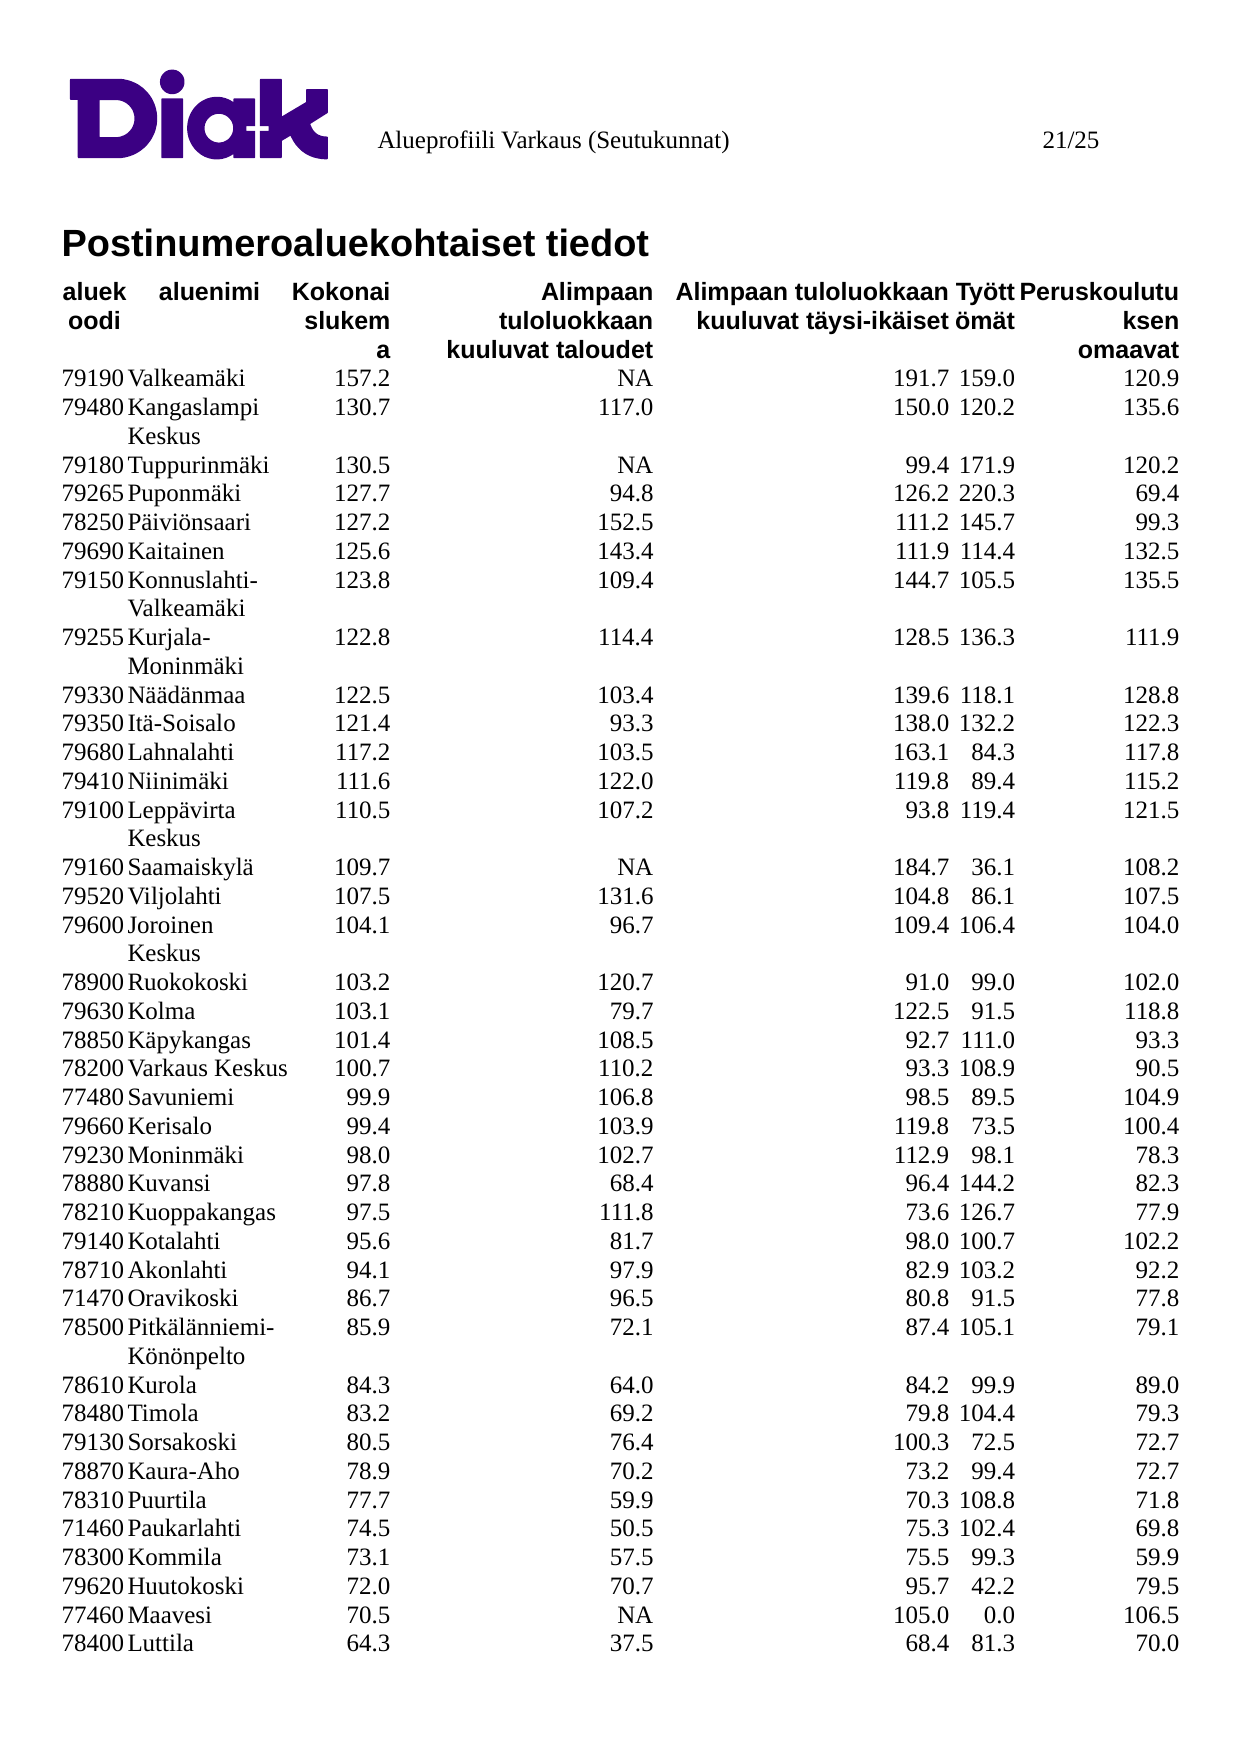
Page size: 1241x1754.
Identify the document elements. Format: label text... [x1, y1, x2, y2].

table_cell 99.9 [949, 1370, 1015, 1398]
table_cell 78880 [61, 1169, 127, 1197]
table_cell Savuniemi [127, 1082, 291, 1111]
table_cell 97.5 [291, 1197, 390, 1226]
table_cell 85.9 [291, 1312, 390, 1370]
table_cell 118.8 [1015, 996, 1179, 1025]
table_cell 119.8 [653, 1111, 949, 1140]
table_cell 70.5 [291, 1600, 390, 1628]
table_cell 163.1 [653, 737, 949, 766]
table_cell 98.0 [291, 1140, 390, 1168]
table_cell 79140 [61, 1226, 127, 1255]
table_cell 91.5 [949, 1284, 1015, 1312]
table_cell Luttila [127, 1629, 291, 1657]
table_cell 109.4 [390, 565, 653, 622]
table_cell 109.7 [291, 852, 390, 881]
table_cell 99.3 [1015, 507, 1179, 536]
table_cell 105.5 [949, 565, 1015, 622]
table_cell 122.8 [291, 622, 390, 680]
table_cell 100.3 [653, 1427, 949, 1456]
table_cell 117.8 [1015, 737, 1179, 766]
table_cell 79.3 [1015, 1399, 1179, 1427]
table_cell 94.8 [390, 479, 653, 507]
table_cell 103.9 [390, 1111, 653, 1140]
table_cell 79690 [61, 536, 127, 565]
table_cell 102.2 [1015, 1226, 1179, 1255]
table_cell 70.2 [390, 1456, 653, 1485]
table_cell 114.4 [390, 622, 653, 680]
table_cell 107.2 [390, 795, 653, 852]
table_cell 84.3 [291, 1370, 390, 1398]
table_cell 78400 [61, 1629, 127, 1657]
table_cell 97.9 [390, 1255, 653, 1283]
table_cell 103.2 [291, 967, 390, 996]
table_cell 72.7 [1015, 1456, 1179, 1485]
table_cell Kolma [127, 996, 291, 1025]
table_cell 64.3 [291, 1629, 390, 1657]
table_cell 112.9 [653, 1140, 949, 1168]
table_cell 79350 [61, 709, 127, 737]
table_cell Valkeamäki [127, 364, 291, 392]
table_cell 105.1 [949, 1312, 1015, 1370]
table_cell 81.3 [949, 1629, 1015, 1657]
table_cell 59.9 [1015, 1542, 1179, 1571]
table_cell Kuvansi [127, 1169, 291, 1197]
table_cell 79410 [61, 766, 127, 795]
table_cell Kuoppakangas [127, 1197, 291, 1226]
table_cell 78500 [61, 1312, 127, 1370]
table_cell 69.8 [1015, 1514, 1179, 1542]
table_cell 120.2 [1015, 450, 1179, 478]
table_cell 79255 [61, 622, 127, 680]
table_cell 130.5 [291, 450, 390, 478]
table_cell 107.5 [291, 881, 390, 910]
table_cell 95.7 [653, 1571, 949, 1600]
table_cell 84.3 [949, 737, 1015, 766]
table_header Kokonaislukema [291, 277, 390, 363]
table_cell 121.5 [1015, 795, 1179, 852]
table_cell 128.8 [1015, 680, 1179, 708]
table_cell 145.7 [949, 507, 1015, 536]
table_cell 104.8 [653, 881, 949, 910]
table_cell Viljolahti [127, 881, 291, 910]
table_cell 77460 [61, 1600, 127, 1628]
table_cell 98.0 [653, 1226, 949, 1255]
table_cell 69.4 [1015, 479, 1179, 507]
table_cell 139.6 [653, 680, 949, 708]
table_cell 127.2 [291, 507, 390, 536]
table_cell 171.9 [949, 450, 1015, 478]
table_cell 108.8 [949, 1485, 1015, 1513]
table_cell 108.9 [949, 1054, 1015, 1082]
table_cell 96.7 [390, 910, 653, 967]
table_cell 70.3 [653, 1485, 949, 1513]
table_cell 77.8 [1015, 1284, 1179, 1312]
table_cell 117.2 [291, 737, 390, 766]
table_cell 95.6 [291, 1226, 390, 1255]
table_cell 73.2 [653, 1456, 949, 1485]
table_cell 120.2 [949, 392, 1015, 450]
table_cell 136.3 [949, 622, 1015, 680]
table_cell 104.9 [1015, 1082, 1179, 1111]
subtitle Postinumeroaluekohtaiset tiedot [61, 221, 1179, 265]
table_header Alimpaan tuloluokkaan kuuluvat taloudet [390, 277, 653, 363]
table_cell 91.0 [653, 967, 949, 996]
table_cell 157.2 [291, 364, 390, 392]
table_cell 79160 [61, 852, 127, 881]
table_cell 102.4 [949, 1514, 1015, 1542]
table_cell 79.7 [390, 996, 653, 1025]
table_cell 111.6 [291, 766, 390, 795]
table_cell 78900 [61, 967, 127, 996]
table_cell 103.2 [949, 1255, 1015, 1283]
table_cell 98.1 [949, 1140, 1015, 1168]
table_header aluenimi [127, 277, 291, 363]
table_cell NA [390, 1600, 653, 1628]
table_cell 108.2 [1015, 852, 1179, 881]
table_cell 111.9 [653, 536, 949, 565]
table_cell 93.3 [1015, 1025, 1179, 1053]
table_cell 79150 [61, 565, 127, 622]
table_cell 68.4 [653, 1629, 949, 1657]
table_cell 92.2 [1015, 1255, 1179, 1283]
table_cell 94.1 [291, 1255, 390, 1283]
table_cell 69.2 [390, 1399, 653, 1427]
table_cell 121.4 [291, 709, 390, 737]
table_cell 77.7 [291, 1485, 390, 1513]
table_cell 119.4 [949, 795, 1015, 852]
table_cell 78870 [61, 1456, 127, 1485]
table_cell 106.4 [949, 910, 1015, 967]
table_cell 78.3 [1015, 1140, 1179, 1168]
table_cell Timola [127, 1399, 291, 1427]
table_cell Kaura-Aho [127, 1456, 291, 1485]
table_cell Kurjala-Moninmäki [127, 622, 291, 680]
table_cell Saamaiskylä [127, 852, 291, 881]
table_cell Paukarlahti [127, 1514, 291, 1542]
table_cell 83.2 [291, 1399, 390, 1427]
table_cell 70.0 [1015, 1629, 1179, 1657]
table_cell 78200 [61, 1054, 127, 1082]
table_cell NA [390, 852, 653, 881]
table_cell 130.7 [291, 392, 390, 450]
table_cell 71.8 [1015, 1485, 1179, 1513]
table_cell 75.3 [653, 1514, 949, 1542]
table_cell 50.5 [390, 1514, 653, 1542]
table_cell 68.4 [390, 1169, 653, 1197]
table_cell 37.5 [390, 1629, 653, 1657]
table_cell 77.9 [1015, 1197, 1179, 1226]
table_cell 122.5 [291, 680, 390, 708]
table_cell 135.5 [1015, 565, 1179, 622]
table_cell 90.5 [1015, 1054, 1179, 1082]
table_cell 99.4 [949, 1456, 1015, 1485]
table_cell 98.5 [653, 1082, 949, 1111]
table_cell 89.5 [949, 1082, 1015, 1111]
table_cell 79520 [61, 881, 127, 910]
table_cell 144.7 [653, 565, 949, 622]
table_cell 79100 [61, 795, 127, 852]
table_cell Konnuslahti-Valkeamäki [127, 565, 291, 622]
table_cell 118.1 [949, 680, 1015, 708]
table_cell 89.4 [949, 766, 1015, 795]
table_cell 79265 [61, 479, 127, 507]
table_cell 96.4 [653, 1169, 949, 1197]
table_cell 115.2 [1015, 766, 1179, 795]
table_cell Itä-Soisalo [127, 709, 291, 737]
table_cell 96.5 [390, 1284, 653, 1312]
table_cell 106.5 [1015, 1600, 1179, 1628]
table_cell 79130 [61, 1427, 127, 1456]
table_cell Puponmäki [127, 479, 291, 507]
table_cell 104.4 [949, 1399, 1015, 1427]
table_cell 75.5 [653, 1542, 949, 1571]
table_header aluekoodi [61, 277, 127, 363]
table_cell Ruokokoski [127, 967, 291, 996]
table_cell 97.8 [291, 1169, 390, 1197]
table_cell 220.3 [949, 479, 1015, 507]
table_cell Kurola [127, 1370, 291, 1398]
table_cell 76.4 [390, 1427, 653, 1456]
table_cell 111.2 [653, 507, 949, 536]
table_cell 132.2 [949, 709, 1015, 737]
table_cell Käpykangas [127, 1025, 291, 1053]
table_cell 64.0 [390, 1370, 653, 1398]
table_cell 122.0 [390, 766, 653, 795]
table_cell Niinimäki [127, 766, 291, 795]
table_cell 111.8 [390, 1197, 653, 1226]
table_cell 71470 [61, 1284, 127, 1312]
table_cell 79480 [61, 392, 127, 450]
table_cell 123.8 [291, 565, 390, 622]
table_cell 99.9 [291, 1082, 390, 1111]
table_cell 93.3 [653, 1054, 949, 1082]
table_cell 122.3 [1015, 709, 1179, 737]
table_cell 102.7 [390, 1140, 653, 1168]
table_cell Lahnalahti [127, 737, 291, 766]
table_cell 159.0 [949, 364, 1015, 392]
table_cell 109.4 [653, 910, 949, 967]
table_cell 79230 [61, 1140, 127, 1168]
table_cell 184.7 [653, 852, 949, 881]
table_cell 78310 [61, 1485, 127, 1513]
table_cell 108.5 [390, 1025, 653, 1053]
table_cell 79660 [61, 1111, 127, 1140]
table_cell 143.4 [390, 536, 653, 565]
table_cell Huutokoski [127, 1571, 291, 1600]
table_cell 119.8 [653, 766, 949, 795]
table_cell 105.0 [653, 1600, 949, 1628]
table_cell 92.7 [653, 1025, 949, 1053]
table_cell 110.5 [291, 795, 390, 852]
table_cell Oravikoski [127, 1284, 291, 1312]
table_cell 132.5 [1015, 536, 1179, 565]
table_cell 122.5 [653, 996, 949, 1025]
table_cell Kommila [127, 1542, 291, 1571]
table_cell 79.8 [653, 1399, 949, 1427]
table_cell 84.2 [653, 1370, 949, 1398]
table_cell 99.4 [653, 450, 949, 478]
table_cell 80.8 [653, 1284, 949, 1312]
table_cell 152.5 [390, 507, 653, 536]
table_cell 106.8 [390, 1082, 653, 1111]
table_header Alimpaan tuloluokkaan kuuluvat täysi-ikäiset [653, 277, 949, 363]
table_cell 87.4 [653, 1312, 949, 1370]
table_cell Kerisalo [127, 1111, 291, 1140]
table_cell 100.4 [1015, 1111, 1179, 1140]
table_cell Puurtila [127, 1485, 291, 1513]
table_cell 99.4 [291, 1111, 390, 1140]
table_cell 80.5 [291, 1427, 390, 1456]
table_cell 79.5 [1015, 1571, 1179, 1600]
table_cell 79.1 [1015, 1312, 1179, 1370]
table_cell 36.1 [949, 852, 1015, 881]
table_cell 79620 [61, 1571, 127, 1600]
table_cell 103.4 [390, 680, 653, 708]
table_cell NA [390, 364, 653, 392]
table_cell NA [390, 450, 653, 478]
table_cell 59.9 [390, 1485, 653, 1513]
table_cell 104.1 [291, 910, 390, 967]
table_cell Sorsakoski [127, 1427, 291, 1456]
table_cell 89.0 [1015, 1370, 1179, 1398]
table_cell 78610 [61, 1370, 127, 1398]
table_cell Maavesi [127, 1600, 291, 1628]
table_cell Tuppurinmäki [127, 450, 291, 478]
table_cell 120.7 [390, 967, 653, 996]
table_cell 99.0 [949, 967, 1015, 996]
table_cell 103.5 [390, 737, 653, 766]
table_cell 78850 [61, 1025, 127, 1053]
table_header Peruskoulutuksen omaavat [1015, 277, 1179, 363]
table_cell 103.1 [291, 996, 390, 1025]
table_cell 110.2 [390, 1054, 653, 1082]
table_cell 70.7 [390, 1571, 653, 1600]
table_cell 150.0 [653, 392, 949, 450]
table_cell 101.4 [291, 1025, 390, 1053]
table_cell 93.3 [390, 709, 653, 737]
table_cell 102.0 [1015, 967, 1179, 996]
table_cell Varkaus Keskus [127, 1054, 291, 1082]
table_cell 138.0 [653, 709, 949, 737]
table_cell 117.0 [390, 392, 653, 450]
table_cell 79630 [61, 996, 127, 1025]
table_cell 79330 [61, 680, 127, 708]
table_cell 111.0 [949, 1025, 1015, 1053]
table_cell Päiviönsaari [127, 507, 291, 536]
table_cell 114.4 [949, 536, 1015, 565]
table_cell Moninmäki [127, 1140, 291, 1168]
table_cell 72.0 [291, 1571, 390, 1600]
table_cell 91.5 [949, 996, 1015, 1025]
table_cell 42.2 [949, 1571, 1015, 1600]
table_cell 57.5 [390, 1542, 653, 1571]
table_cell 126.7 [949, 1197, 1015, 1226]
table_cell 73.1 [291, 1542, 390, 1571]
table_cell 99.3 [949, 1542, 1015, 1571]
table_cell Kangaslampi Keskus [127, 392, 291, 450]
table_cell 144.2 [949, 1169, 1015, 1197]
table_cell 125.6 [291, 536, 390, 565]
table_cell 79680 [61, 737, 127, 766]
table_cell 72.7 [1015, 1427, 1179, 1456]
table_cell Akonlahti [127, 1255, 291, 1283]
table_cell 120.9 [1015, 364, 1179, 392]
table_cell 126.2 [653, 479, 949, 507]
table_cell 131.6 [390, 881, 653, 910]
table_cell 77480 [61, 1082, 127, 1111]
table_cell Kotalahti [127, 1226, 291, 1255]
table_cell 100.7 [949, 1226, 1015, 1255]
table_cell 78210 [61, 1197, 127, 1226]
table_cell 73.6 [653, 1197, 949, 1226]
table_cell 135.6 [1015, 392, 1179, 450]
table_cell 191.7 [653, 364, 949, 392]
table_cell Näädänmaa [127, 680, 291, 708]
table_cell 127.7 [291, 479, 390, 507]
table_cell 79190 [61, 364, 127, 392]
table_cell 78300 [61, 1542, 127, 1571]
table_cell 111.9 [1015, 622, 1179, 680]
table_cell 78710 [61, 1255, 127, 1283]
table_header Työttömät [949, 277, 1015, 363]
table_cell 107.5 [1015, 881, 1179, 910]
table_cell 86.7 [291, 1284, 390, 1312]
table_cell 78250 [61, 507, 127, 536]
table_cell 82.9 [653, 1255, 949, 1283]
table_cell 93.8 [653, 795, 949, 852]
table_cell 79180 [61, 450, 127, 478]
table_cell 86.1 [949, 881, 1015, 910]
table_cell 74.5 [291, 1514, 390, 1542]
table_cell 73.5 [949, 1111, 1015, 1140]
table_cell Pitkälänniemi-Könönpelto [127, 1312, 291, 1370]
table_cell 72.5 [949, 1427, 1015, 1456]
table_cell 104.0 [1015, 910, 1179, 967]
table_cell 78480 [61, 1399, 127, 1427]
table_cell Kaitainen [127, 536, 291, 565]
table_cell 81.7 [390, 1226, 653, 1255]
table_cell 72.1 [390, 1312, 653, 1370]
table_cell Leppävirta Keskus [127, 795, 291, 852]
table_cell Joroinen Keskus [127, 910, 291, 967]
table_cell 128.5 [653, 622, 949, 680]
table_cell 100.7 [291, 1054, 390, 1082]
table_cell 78.9 [291, 1456, 390, 1485]
table_cell 79600 [61, 910, 127, 967]
table_cell 82.3 [1015, 1169, 1179, 1197]
table_cell 71460 [61, 1514, 127, 1542]
table_cell 0.0 [949, 1600, 1015, 1628]
